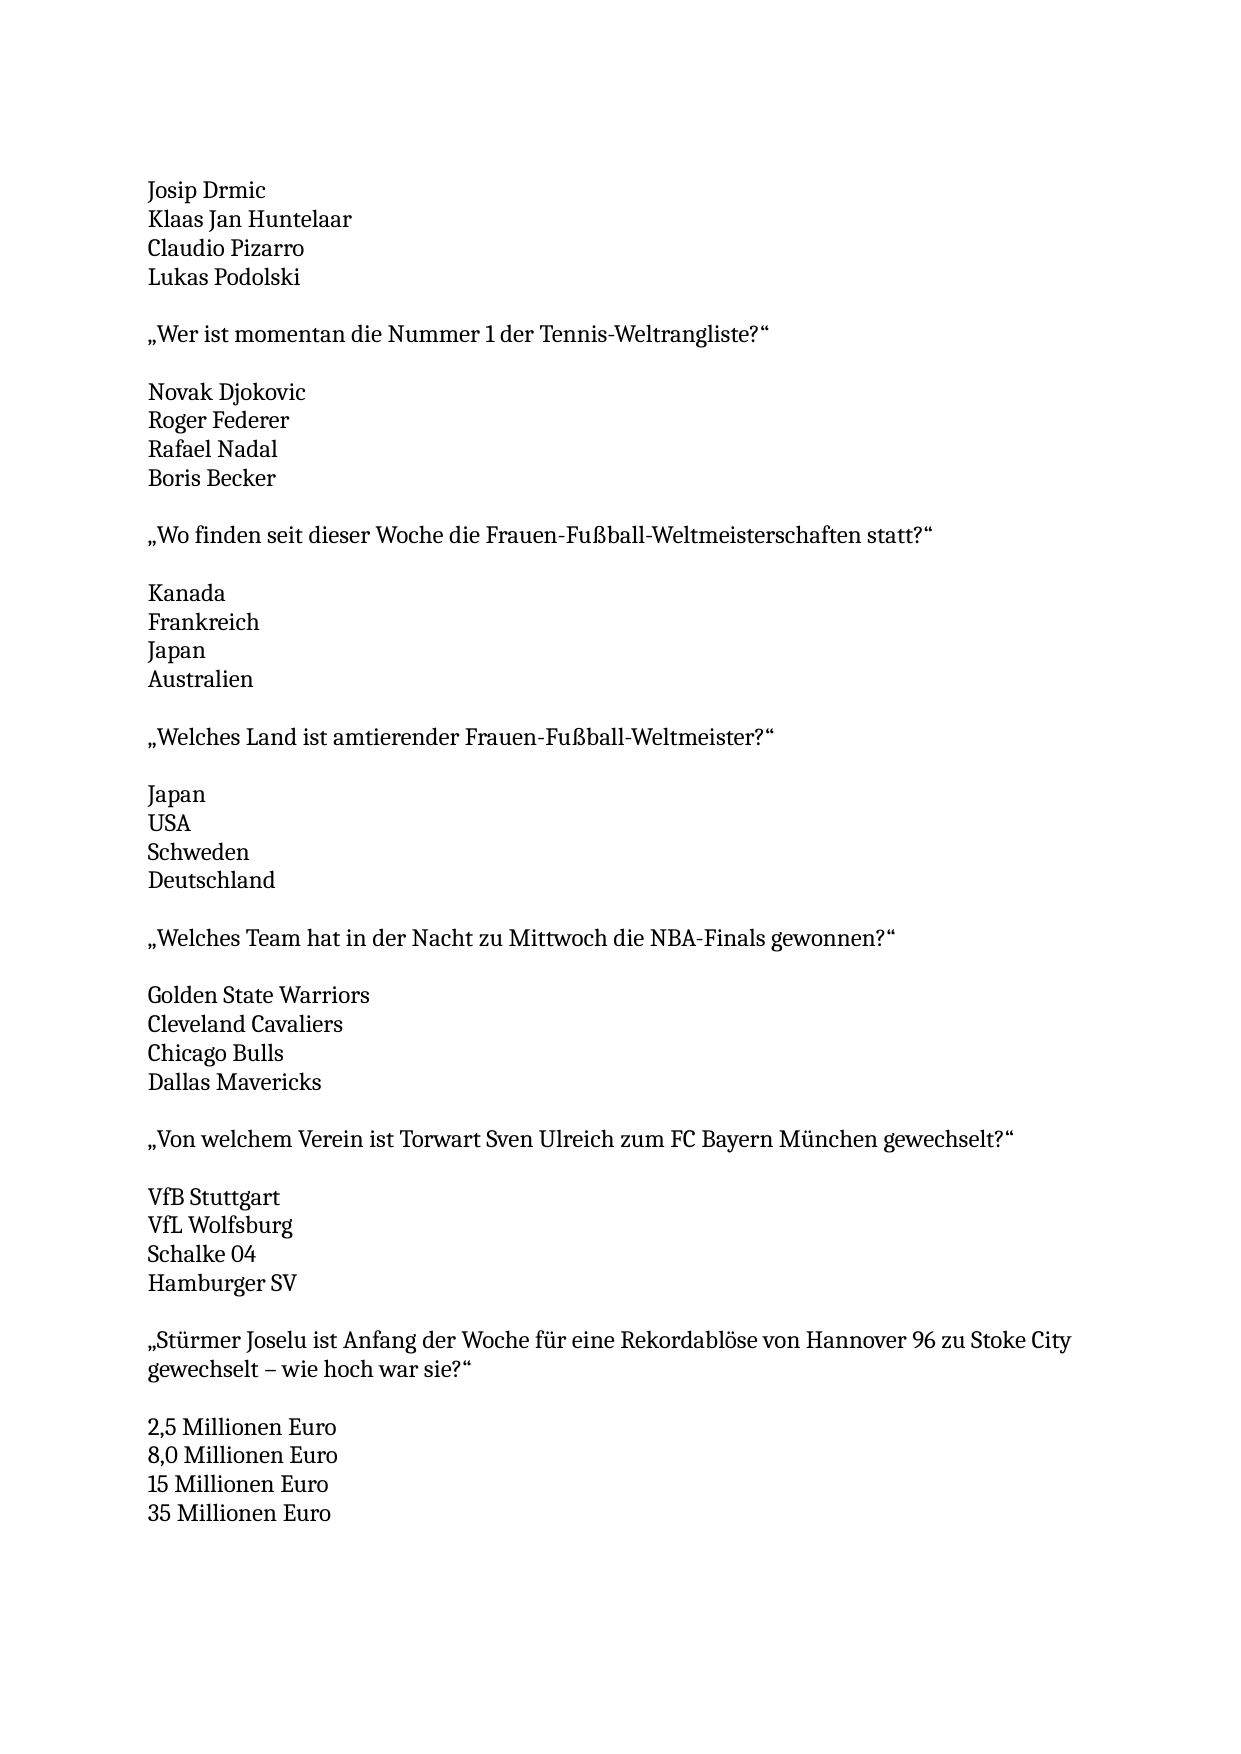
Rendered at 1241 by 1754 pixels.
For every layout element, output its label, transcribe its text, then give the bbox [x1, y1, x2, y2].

text Golden State Warriors [148, 981, 1093, 1010]
text Frankreich [148, 608, 1093, 636]
text Schalke 04 [148, 1240, 1093, 1269]
text Dallas Mavericks [148, 1068, 1093, 1096]
text 8,0 Millionen Euro [148, 1441, 1093, 1470]
text Schweden [148, 838, 1093, 866]
text VfL Wolfsburg [148, 1211, 1093, 1240]
text Roger Federer [148, 406, 1093, 435]
text 35 Millionen Euro [148, 1499, 1093, 1528]
text Chicago Bulls [148, 1039, 1093, 1068]
text Cleveland Cavaliers [148, 1010, 1093, 1039]
text VfB Stuttgart [148, 1183, 1093, 1211]
text „Stürmer Joselu ist Anfang der Woche für eine Rekordablöse von Hannover 96 zu Stoke City gewechselt – wie hoch war sie?“ [148, 1326, 1093, 1384]
text USA [148, 809, 1093, 838]
text „Wo finden seit dieser Woche die Frauen-Fußball-Weltmeisterschaften statt?“ [148, 521, 1093, 550]
text Japan [148, 636, 1093, 665]
text Australien [148, 665, 1093, 694]
text Lukas Podolski [148, 263, 1093, 291]
text Claudio Pizarro [148, 234, 1093, 263]
text Boris Becker [148, 464, 1093, 493]
text „Wer ist momentan die Nummer 1 der Tennis-Weltrangliste?“ [148, 320, 1093, 349]
text Klaas Jan Huntelaar [148, 205, 1093, 234]
text Hamburger SV [148, 1269, 1093, 1298]
text 2,5 Millionen Euro [148, 1413, 1093, 1441]
text Deutschland [148, 866, 1093, 895]
text Josip Drmic [148, 176, 1093, 205]
text „Welches Team hat in der Nacht zu Mittwoch die NBA-Finals gewonnen?“ [148, 924, 1093, 953]
text „Welches Land ist amtierender Frauen-Fußball-Weltmeister?“ [148, 723, 1093, 751]
text Japan [148, 780, 1093, 809]
text Rafael Nadal [148, 435, 1093, 464]
text Kanada [148, 579, 1093, 608]
text „Von welchem Verein ist Torwart Sven Ulreich zum FC Bayern München gewechselt?“ [148, 1125, 1093, 1154]
text Novak Djokovic [148, 378, 1093, 406]
text 15 Millionen Euro [148, 1470, 1093, 1499]
